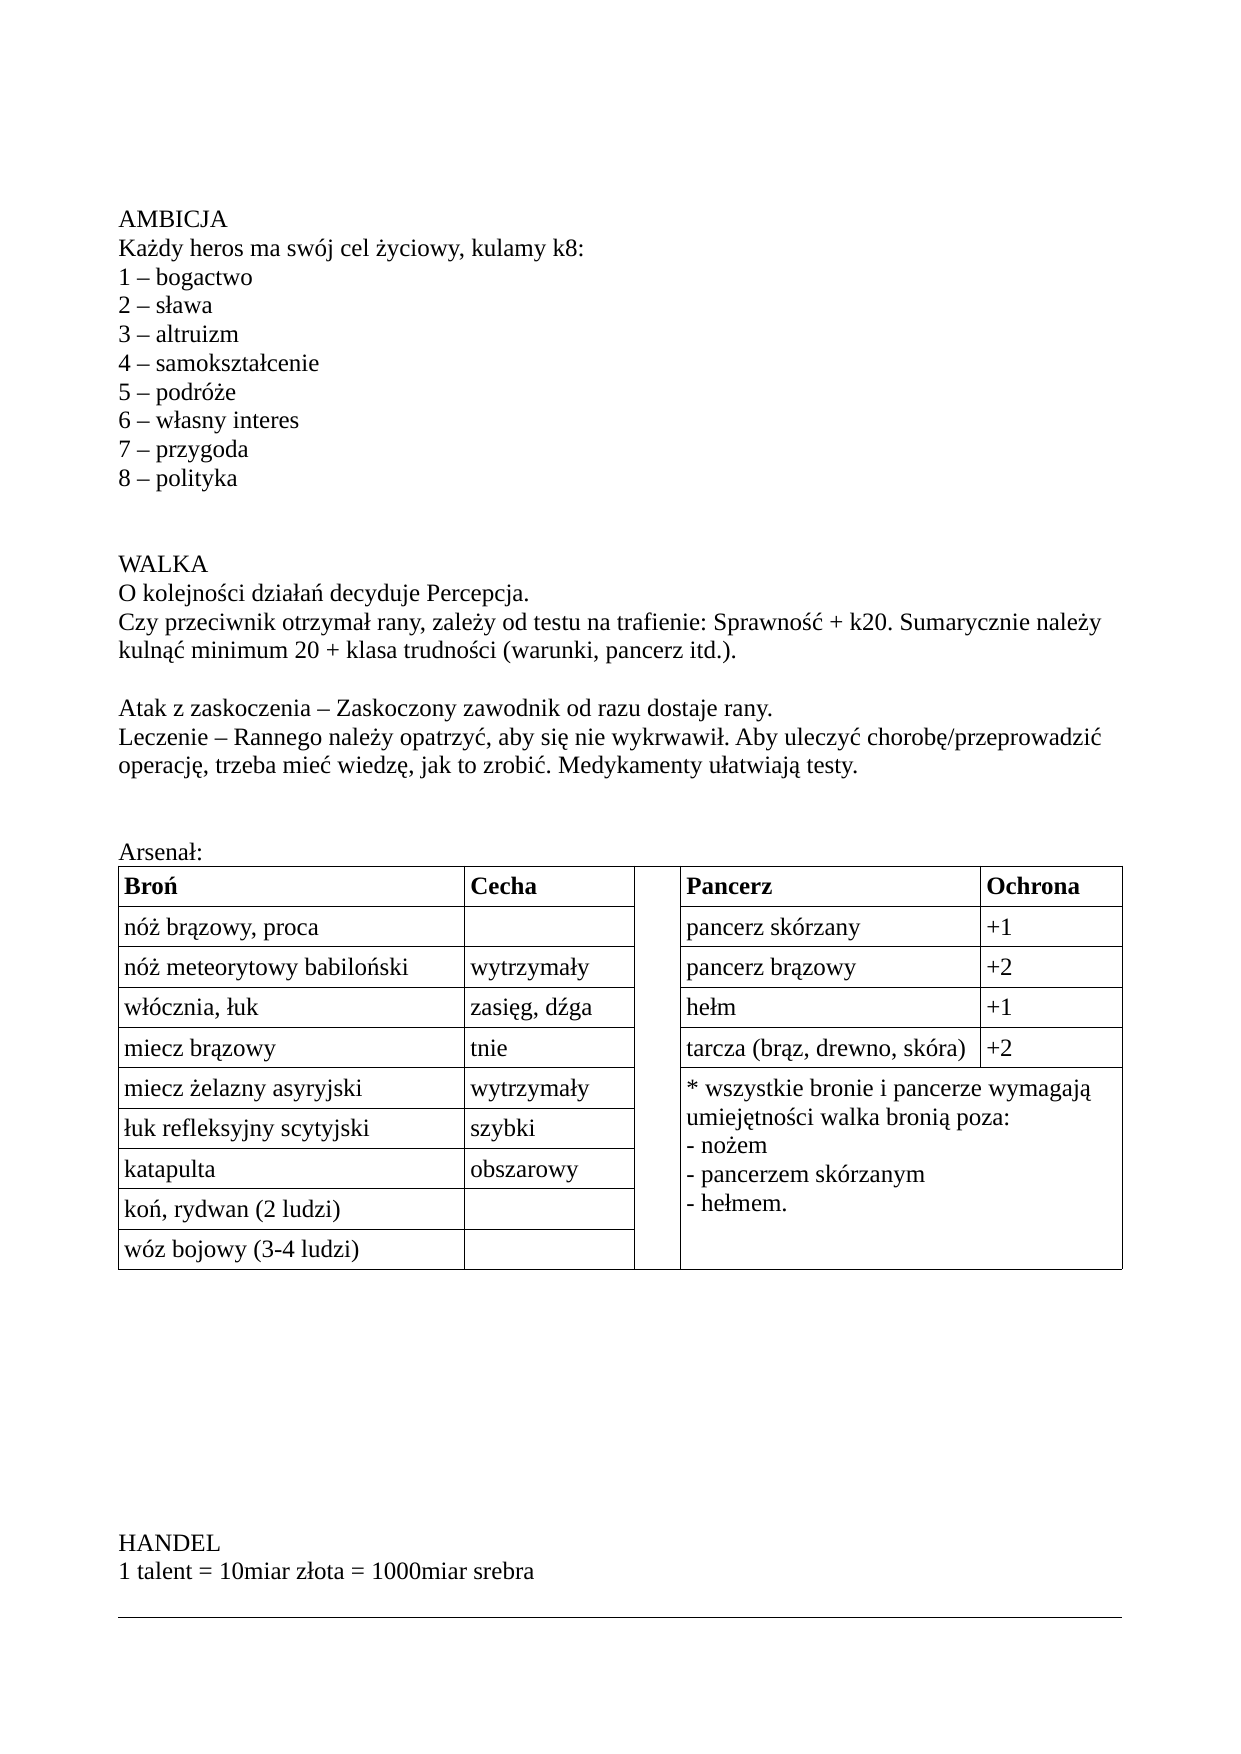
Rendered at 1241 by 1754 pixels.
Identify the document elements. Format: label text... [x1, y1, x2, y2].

table_cell zasięg, dźga [465, 988, 634, 1027]
table_cell nóż brązowy, proca [119, 907, 464, 946]
table_cell obszarowy [465, 1149, 634, 1188]
text 5 – podróże [118, 377, 1122, 406]
text O kolejności działań decyduje Percepcja. [118, 578, 1122, 607]
table_cell katapulta [119, 1149, 464, 1188]
table_cell [465, 907, 634, 946]
text WALKA [118, 549, 1122, 578]
table_cell [465, 1189, 634, 1228]
text Każdy heros ma swój cel życiowy, kulamy k8: [118, 233, 1122, 262]
text 8 – polityka [118, 463, 1122, 492]
table_cell łuk refleksyjny scytyjski [119, 1109, 464, 1148]
text Arsenał: [118, 837, 1122, 866]
table_header Broń [119, 867, 464, 906]
table_header Pancerz [681, 867, 980, 906]
text Leczenie – Rannego należy opatrzyć, aby się nie wykrwawił. Aby uleczyć chorobę/przeprowadzić operację, trzeba mieć wiedzę, jak to zrobić. Medykamenty ułatwiają testy. [118, 722, 1122, 779]
table_cell wytrzymały [465, 947, 634, 987]
table_header [635, 867, 680, 1269]
table_cell +2 [981, 1028, 1122, 1067]
table_cell miecz brązowy [119, 1028, 464, 1067]
text Atak z zaskoczenia – Zaskoczony zawodnik od razu dostaje rany. [118, 693, 1122, 722]
table_cell koń, rydwan (2 ludzi) [119, 1189, 464, 1228]
table_cell pancerz brązowy [681, 947, 980, 987]
table_cell tarcza (brąz, drewno, skóra) [681, 1028, 980, 1067]
table_cell [465, 1230, 634, 1269]
text 1 – bogactwo [118, 262, 1122, 291]
text 2 – sława [118, 291, 1122, 319]
table_cell nóż meteorytowy babiloński [119, 947, 464, 987]
table_cell szybki [465, 1109, 634, 1148]
table_cell tnie [465, 1028, 634, 1067]
text AMBICJA [118, 204, 1122, 233]
table_cell wóz bojowy (3-4 ludzi) [119, 1230, 464, 1269]
table_cell * wszystkie bronie i pancerze wymagają umiejętności walka bronią poza: - nożem - pancerzem skórzanym - hełmem. [681, 1068, 1122, 1269]
table_cell miecz żelazny asyryjski [119, 1068, 464, 1107]
text 3 – altruizm [118, 319, 1122, 348]
table_cell pancerz skórzany [681, 907, 980, 946]
text 4 – samokształcenie [118, 348, 1122, 377]
text 7 – przygoda [118, 434, 1122, 463]
text 6 – własny interes [118, 406, 1122, 434]
table_cell hełm [681, 988, 980, 1027]
table_header Cecha [465, 867, 634, 906]
table_cell wytrzymały [465, 1068, 634, 1107]
table_cell +2 [981, 947, 1122, 987]
table_header Ochrona [981, 867, 1122, 906]
table_cell +1 [981, 988, 1122, 1027]
text HANDEL [118, 1528, 1122, 1556]
table_cell włócznia, łuk [119, 988, 464, 1027]
text Czy przeciwnik otrzymał rany, zależy od testu na trafienie: Sprawność + k20. Sumarycznie należy kulnąć minimum 20 + klasa trudności (warunki, pancerz itd.). [118, 607, 1122, 664]
table_cell +1 [981, 907, 1122, 946]
text 1 talent = 10miar złota = 1000miar srebra [118, 1556, 1122, 1585]
